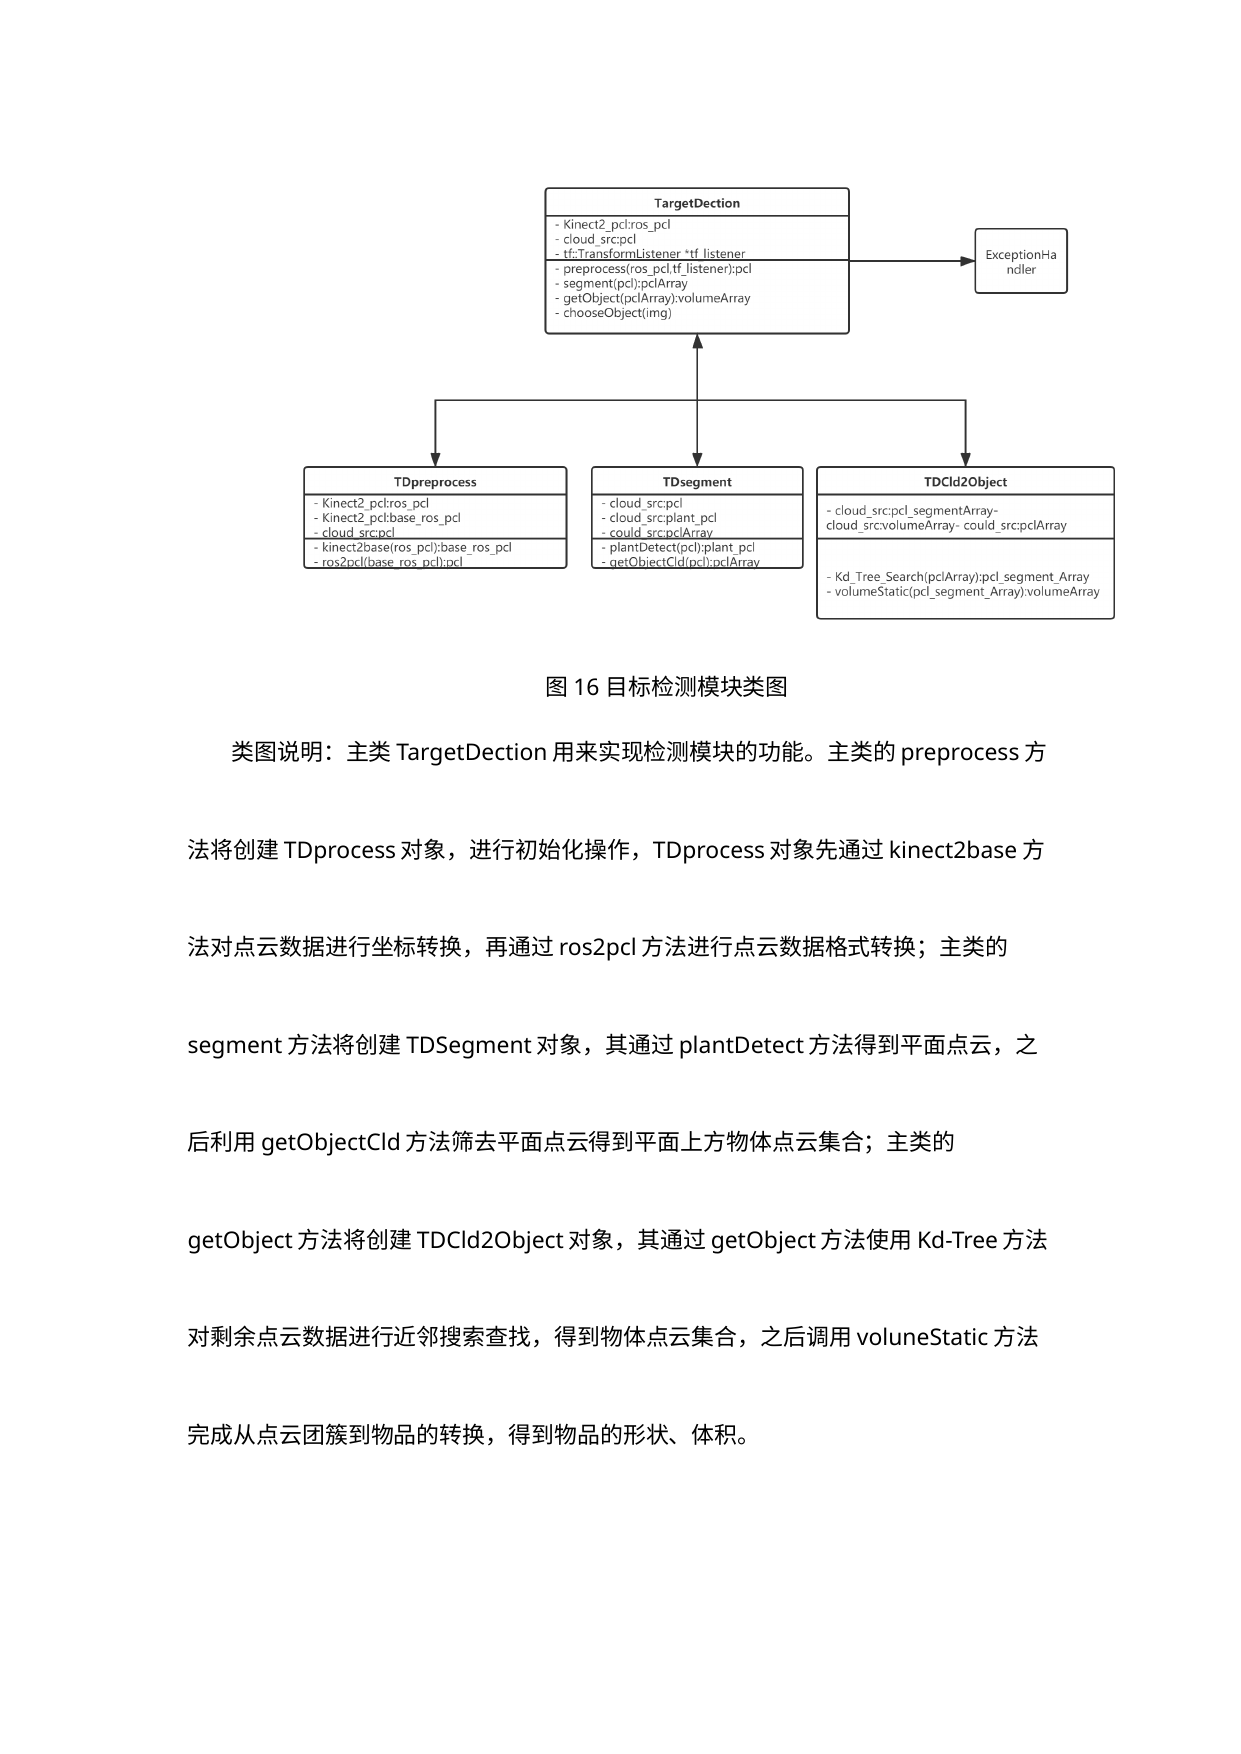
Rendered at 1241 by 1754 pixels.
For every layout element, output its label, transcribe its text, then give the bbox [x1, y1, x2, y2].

text 图16 目标检测模块类图 [237, 649, 1053, 714]
text 类图说明：主类TargetDection用来实现检测模块的功能。主类的preprocess方法将创建TDprocess对象，进行初始化操作，TDprocess对象先通过kinect2base方法对点云数据进行坐标转换，再通过ros2pcl方法进行点云数据格式转换；主类的segment方法将创建TDSegment对象，其通过plantDetect方法得到平面点云，之后利用getObjectCld方法筛去平面点云得到平面上方物体点云集合；主类的getObject方法将创建TDCld2Object对象，其通过getObject方法使用Kd-Tree方法对剩余点云数据进行近邻搜索查找，得到物体点云集合，之后调用voluneStatic方法完成从点云团簇到物品的转换，得到物品的形状、体积。 [187, 714, 1053, 1462]
picture [281, 165, 1137, 641]
